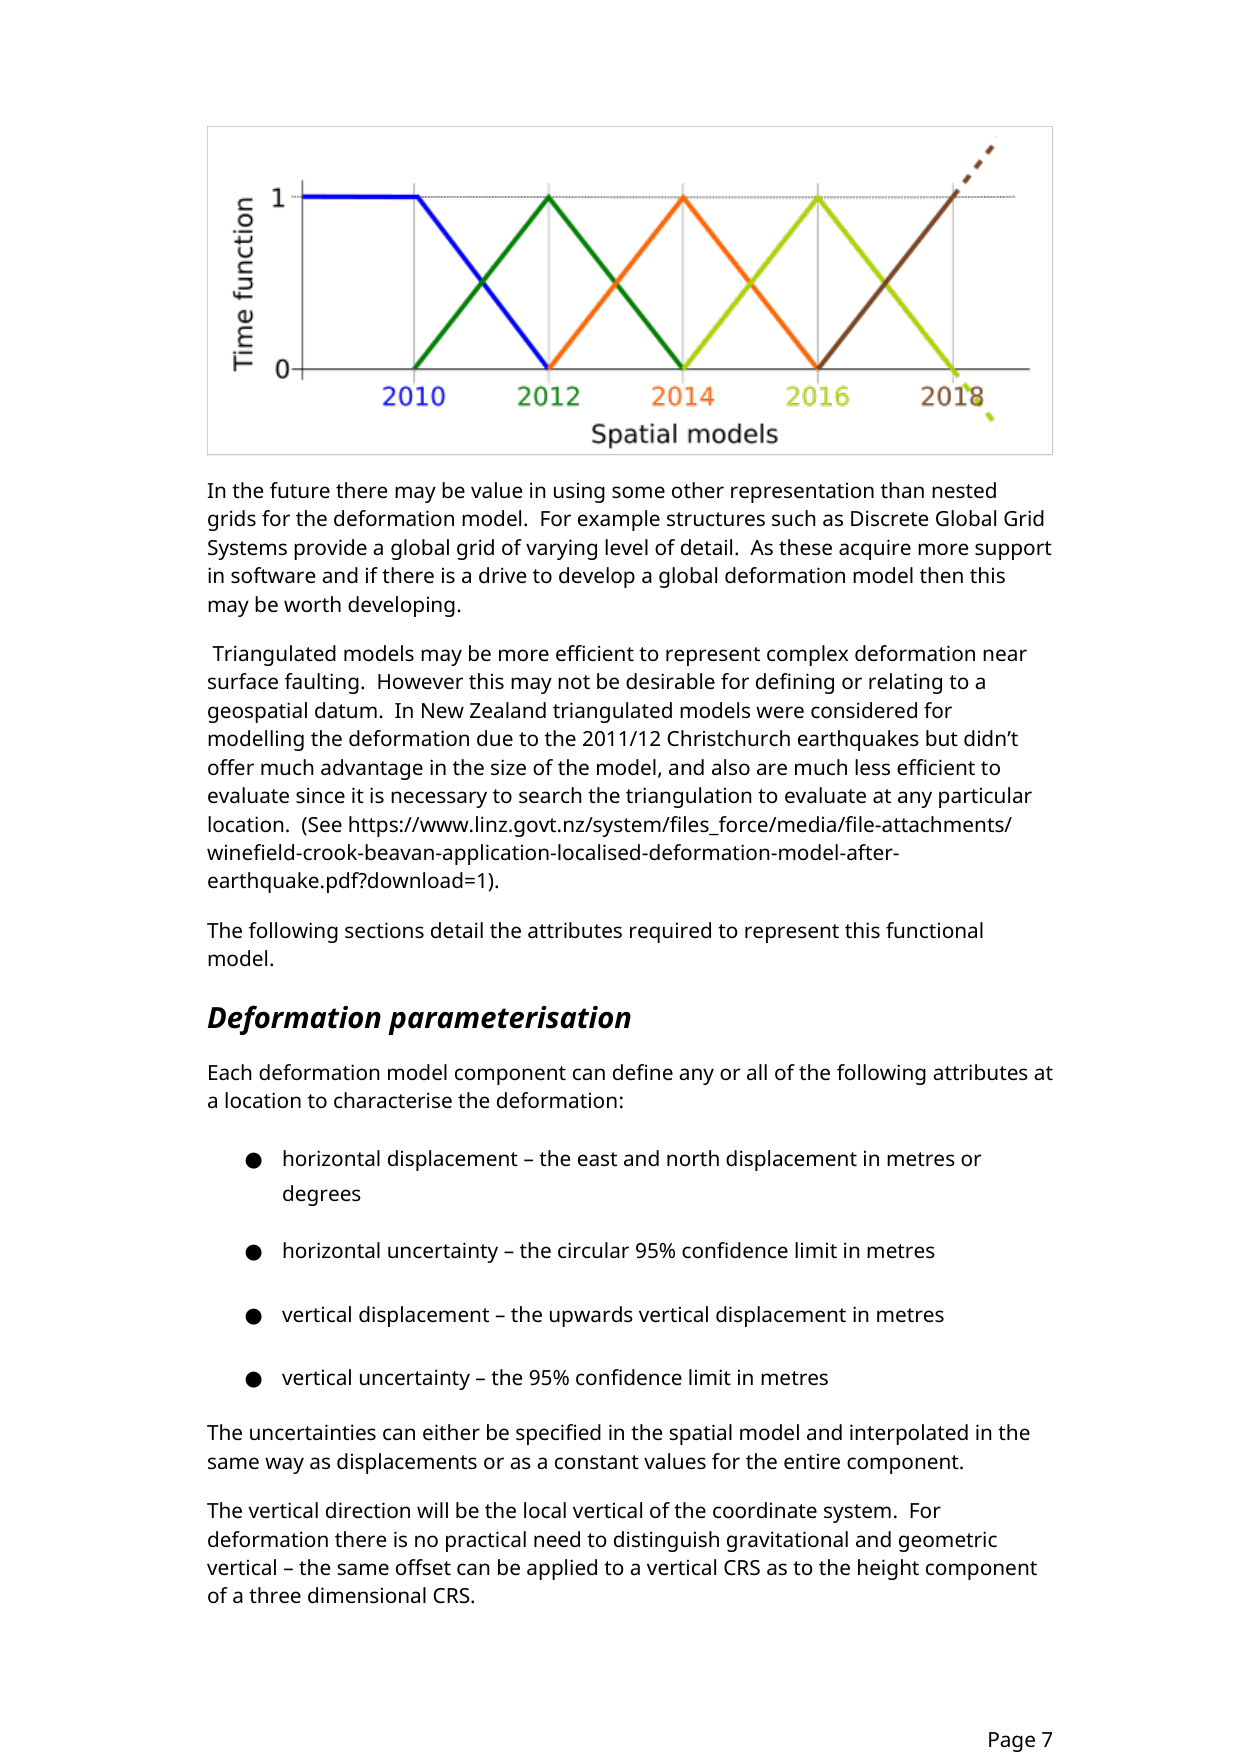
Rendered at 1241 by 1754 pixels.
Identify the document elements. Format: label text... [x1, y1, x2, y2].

text Triangulated models may be more efficient to represent complex deformation near surface faulting. However this may not be desirable for defining or relating to a geospatial datum. In New Zealand triangulated models were considered for modelling the deformation due to the 2011/12 Christchurch earthquakes but didn’t offer much advantage in the size of the model, and also are much less efficient to evaluate since it is necessary to search the triangulation to evaluate at any particular location. (See https://www.linz.govt.nz/system/files_force/media/file-attachments/winefield-crook-beavan-application-localised-deformation-model-after-earthquake.pdf?download=1). [207, 639, 1053, 895]
list vertical displacement – the upwards vertical displacement in metres [244, 1291, 1053, 1334]
subtitle Deformation parameterisation [207, 998, 1053, 1037]
list horizontal displacement – the east and north displacement in metres or degrees [244, 1136, 1053, 1207]
list horizontal uncertainty – the circular 95% confidence limit in metres [244, 1228, 1053, 1271]
text The uncertainties can either be specified in the spatial model and interpolated in the same way as displacements or as a constant values for the entire component. [207, 1418, 1053, 1475]
list vertical uncertainty – the 95% confidence limit in metres [244, 1355, 1053, 1398]
text The following sections detail the attributes required to represent this functional model. [207, 916, 1053, 973]
text The vertical direction will be the local vertical of the coordinate system. For deformation there is no practical need to distinguish gravitational and geometric vertical – the same offset can be applied to a vertical CRS as to the height component of a three dimensional CRS. [207, 1496, 1053, 1610]
text In the future there may be value in using some other representation than nested grids for the deformation model. For example structures such as Discrete Global Grid Systems provide a global grid of varying level of detail. As these acquire more support in software and if there is a drive to develop a global deformation model then this may be worth developing. [207, 476, 1053, 618]
text Each deformation model component can define any or all of the following attributes at a location to characterise the deformation: [207, 1058, 1053, 1115]
picture [206, 126, 1054, 456]
